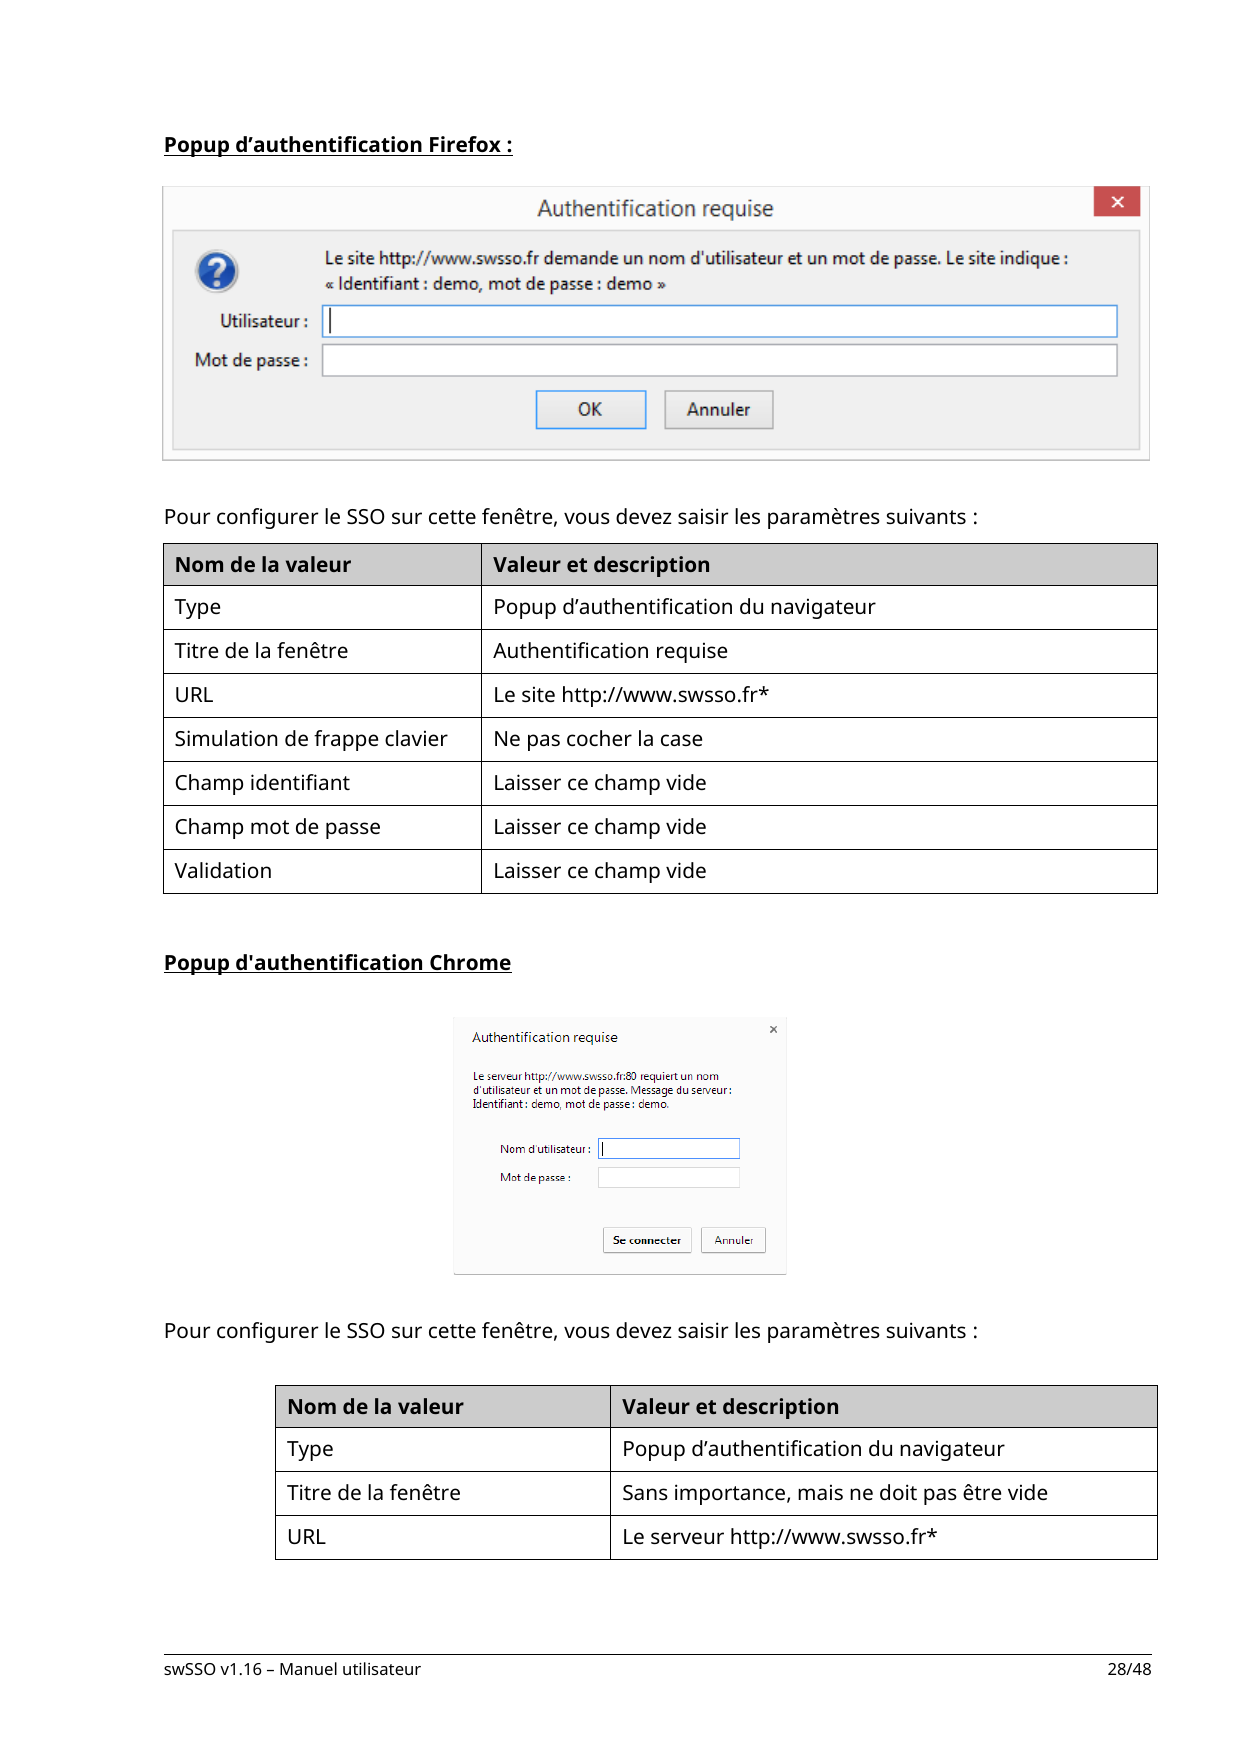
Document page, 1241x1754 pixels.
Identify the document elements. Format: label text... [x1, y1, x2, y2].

table_header Nom de la valeur [164, 544, 481, 585]
table_cell Laisser ce champ vide [482, 850, 1157, 893]
table_cell Titre de la fenêtre [164, 630, 481, 673]
table_cell Titre de la fenêtre [276, 1472, 610, 1515]
table_cell Champ mot de passe [164, 806, 481, 849]
table_cell URL [276, 1516, 610, 1559]
table_cell Laisser ce champ vide [482, 806, 1157, 849]
table_cell Popup d’authentification du navigateur [482, 586, 1157, 629]
table_header Valeur et description [482, 544, 1157, 585]
table_cell Laisser ce champ vide [482, 762, 1157, 805]
table_cell Champ identifiant [164, 762, 481, 805]
table_cell Type [276, 1428, 610, 1471]
table_cell Simulation de frappe clavier [164, 718, 481, 761]
text Popup d’authentification Firefox : [164, 131, 1152, 159]
table_cell Ne pas cocher la case [482, 718, 1157, 761]
table_cell Sans importance, mais ne doit pas être vide [611, 1472, 1157, 1515]
table_cell Validation [164, 850, 481, 893]
text Popup d'authentification Chrome [164, 948, 1152, 976]
text Pour configurer le SSO sur cette fenêtre, vous devez saisir les paramètres suivants : [164, 502, 1152, 530]
picture [453, 1017, 787, 1275]
table_cell URL [164, 674, 481, 717]
table_cell Le site http://www.swsso.fr* [482, 674, 1157, 717]
picture [162, 186, 1150, 461]
table_cell Le serveur http://www.swsso.fr* [611, 1516, 1157, 1559]
table_header Valeur et description [611, 1386, 1157, 1427]
table_header Nom de la valeur [276, 1386, 610, 1427]
table_cell Popup d’authentification du navigateur [611, 1428, 1157, 1471]
table_cell Type [164, 586, 481, 629]
table_cell Authentification requise [482, 630, 1157, 673]
text Pour configurer le SSO sur cette fenêtre, vous devez saisir les paramètres suivants : [164, 1316, 1152, 1344]
